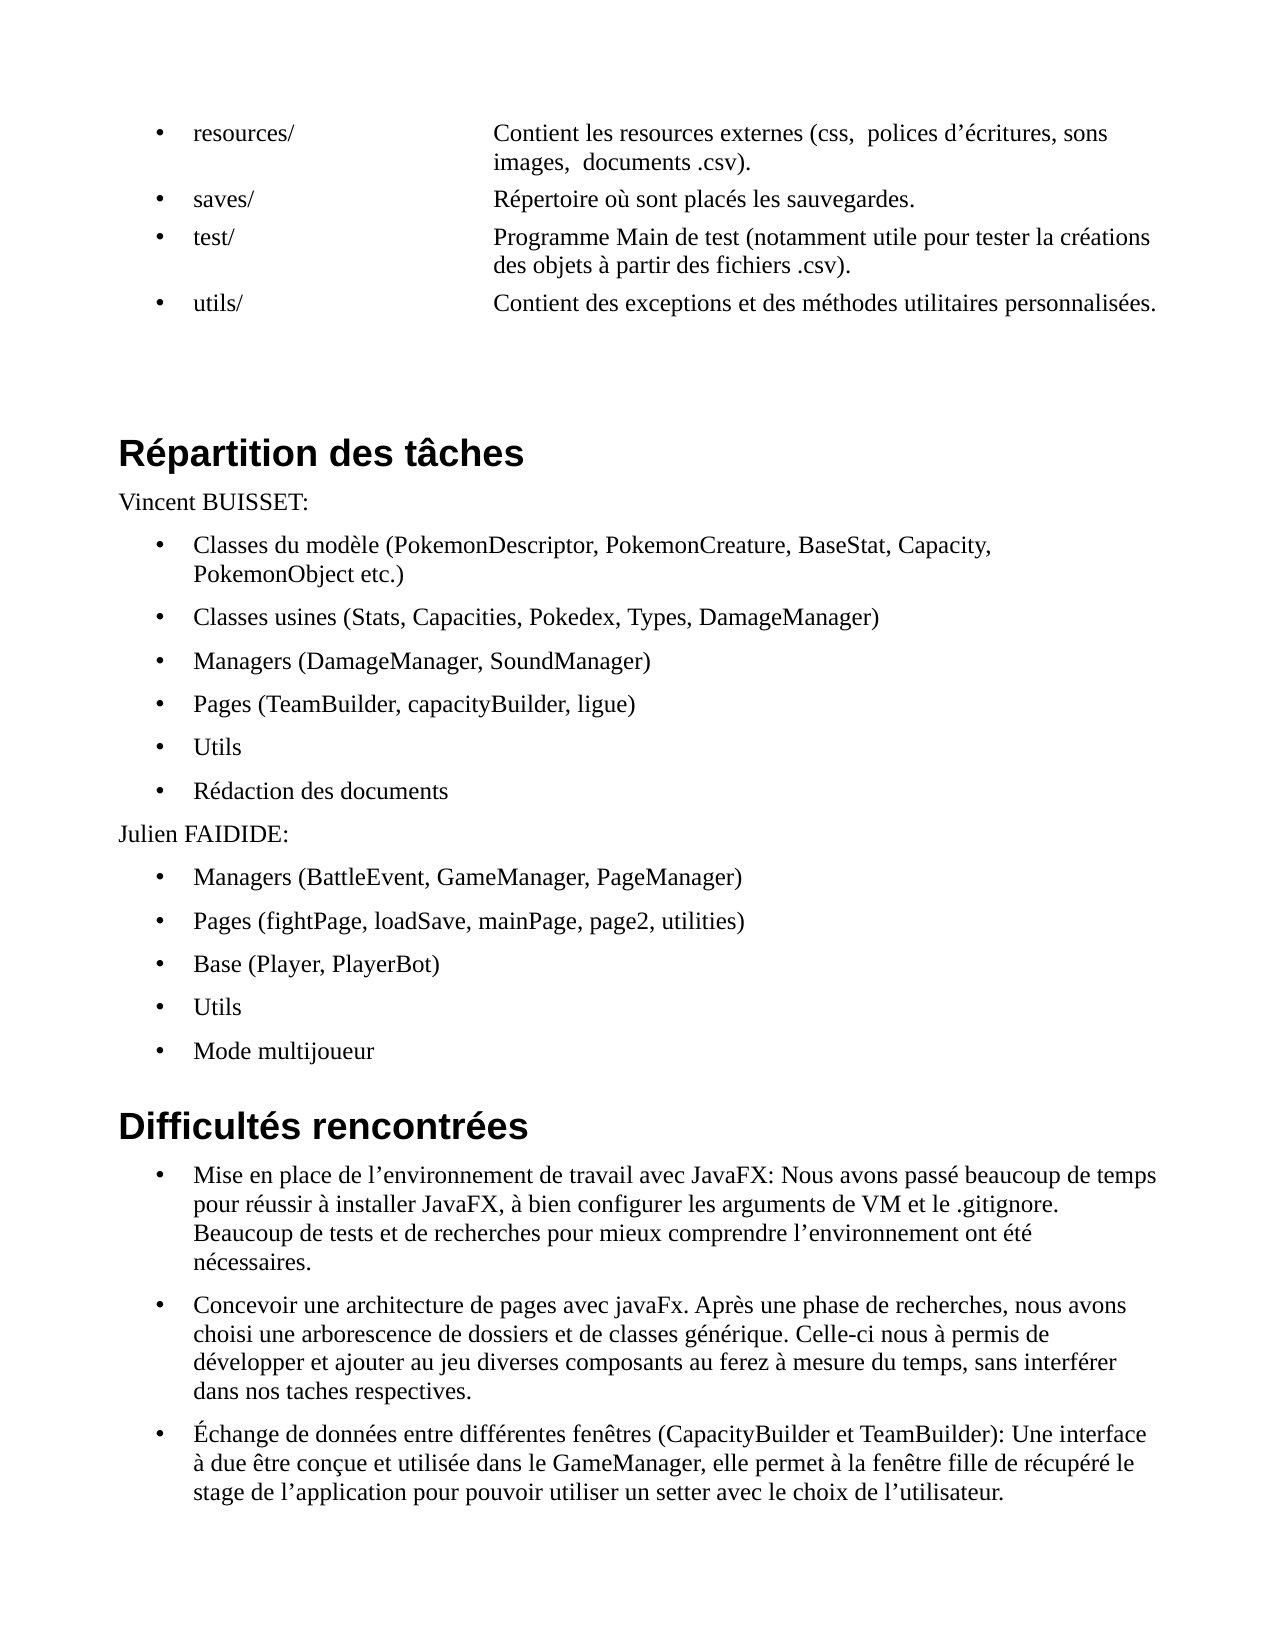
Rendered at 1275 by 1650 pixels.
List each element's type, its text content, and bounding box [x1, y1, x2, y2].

list Classes du modèle (PokemonDescriptor, PokemonCreature, BaseStat, Capacity, PokemonObject etc.) [156, 530, 1157, 588]
list Utils [156, 732, 1157, 761]
subtitle Difficultés rencontrées [118, 1104, 1157, 1148]
list Mise en place de l’environnement de travail avec JavaFX: Nous avons passé beaucoup de temps pour réussir à installer JavaFX, à bien configurer les arguments de VM et le .gitignore. Beaucoup de tests et de recherches pour mieux comprendre l’environnement ont été nécessaires. [156, 1160, 1157, 1275]
list Mode multijoueur [156, 1036, 1157, 1064]
list Classes usines (Stats, Capacities, Pokedex, Types, DamageManager) [156, 602, 1157, 631]
list Base (Player, PlayerBot) [156, 949, 1157, 978]
list resources/ Contient les resources externes (css, polices d’écritures, sons images, documents .csv). [156, 118, 1157, 176]
list Managers (BattleEvent, GameManager, PageManager) [156, 862, 1157, 891]
list utils/ Contient des exceptions et des méthodes utilitaires personnalisées. [156, 288, 1157, 317]
text Julien FAIDIDE: [118, 819, 1157, 848]
list Pages (fightPage, loadSave, mainPage, page2, utilities) [156, 906, 1157, 934]
list saves/ Répertoire où sont placés les sauvegardes. [156, 184, 1157, 213]
subtitle Répartition des tâches [118, 431, 1157, 474]
list Échange de données entre différentes fenêtres (CapacityBuilder et TeamBuilder): Une interface à due être conçue et utilisée dans le GameManager, elle permet à la fenêtre fille de récupéré le stage de l’application pour pouvoir utiliser un setter avec le choix de l’utilisateur. [156, 1419, 1157, 1506]
list test/ Programme Main de test (notamment utile pour tester la créations des objets à partir des fichiers .csv). [156, 222, 1157, 279]
list Rédaction des documents [156, 776, 1157, 804]
list Utils [156, 992, 1157, 1021]
list Concevoir une architecture de pages avec javaFx. Après une phase de recherches, nous avons choisi une arborescence de dossiers et de classes générique. Celle-ci nous à permis de développer et ajouter au jeu diverses composants au ferez à mesure du temps, sans interférer dans nos taches respectives. [156, 1290, 1157, 1405]
list Pages (TeamBuilder, capacityBuilder, ligue) [156, 689, 1157, 718]
list Managers (DamageManager, SoundManager) [156, 646, 1157, 674]
text Vincent BUISSET: [118, 487, 1157, 516]
